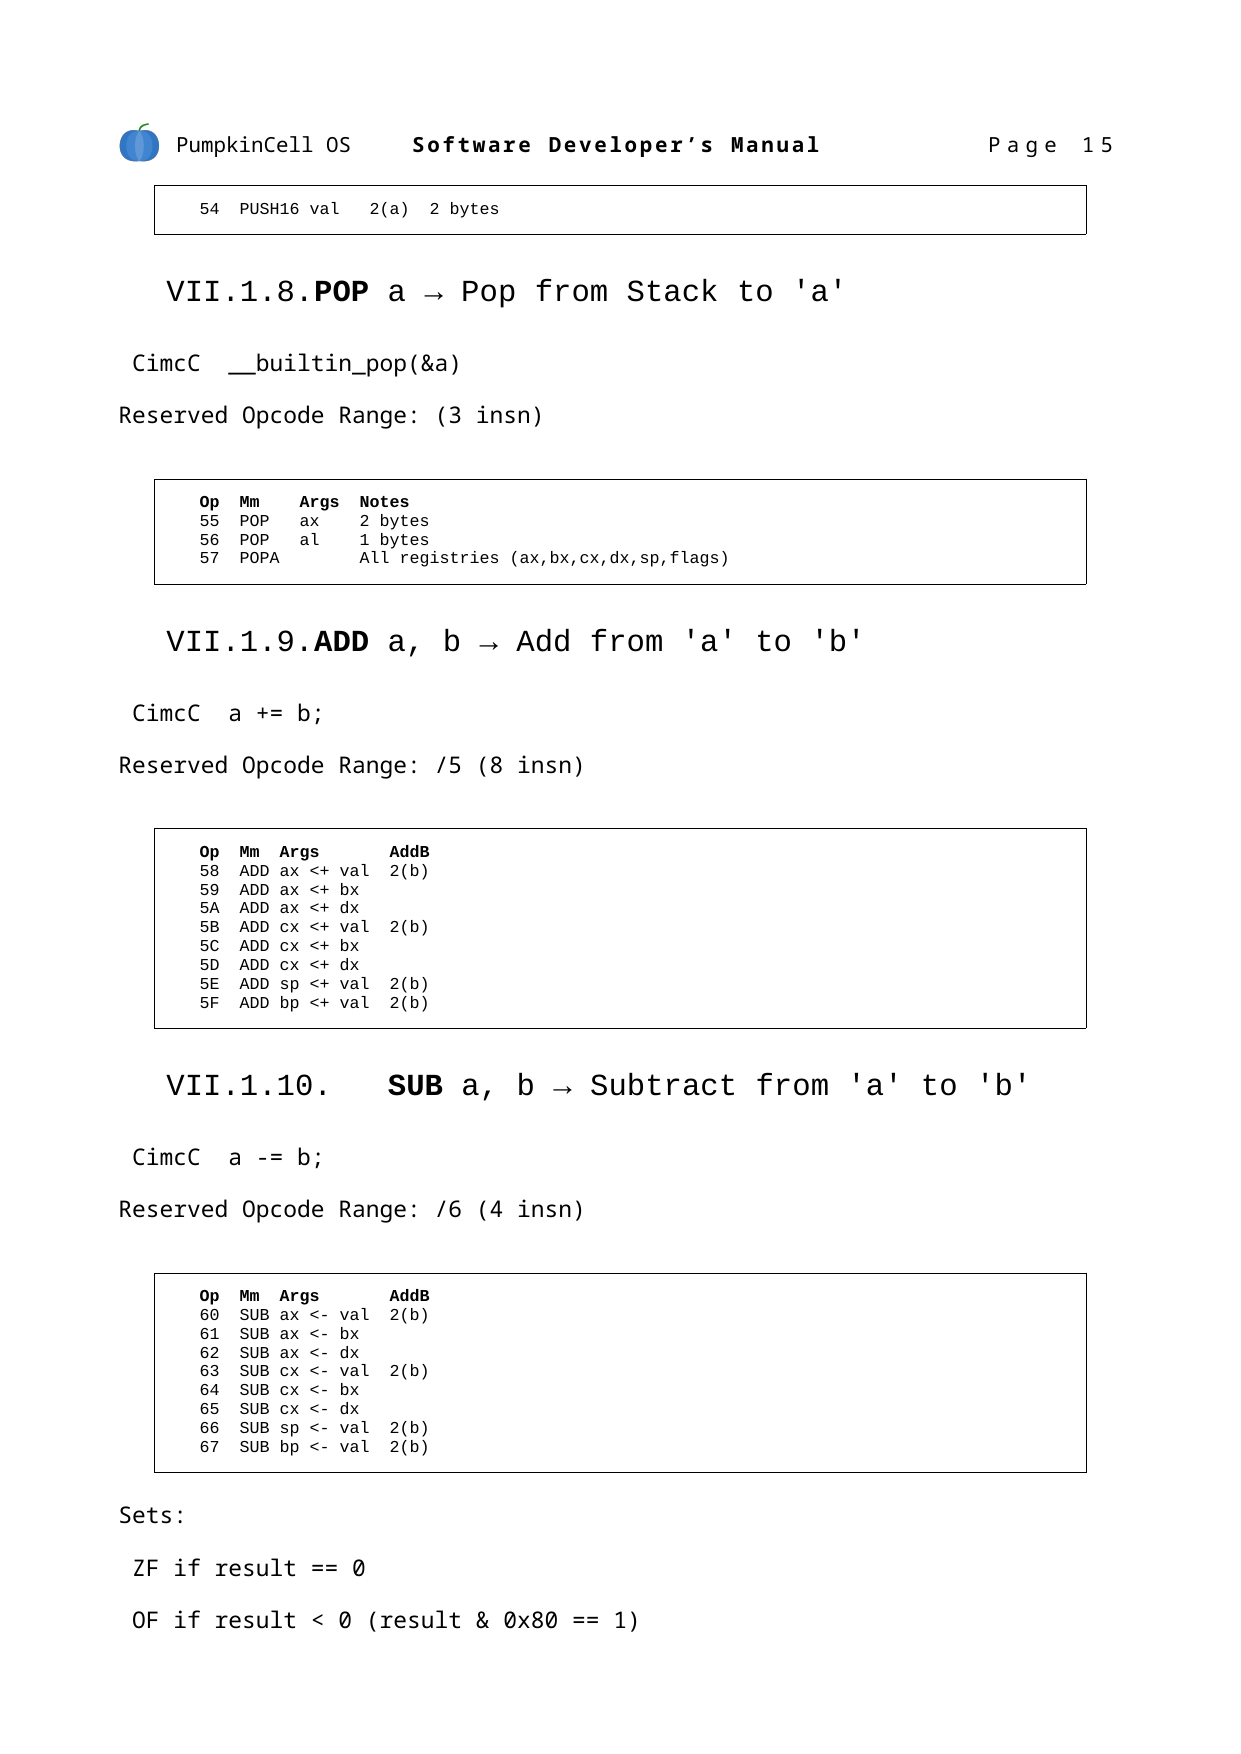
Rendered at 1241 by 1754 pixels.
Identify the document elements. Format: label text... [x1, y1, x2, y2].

text 61 SUB ax <- bx [155, 1310, 1086, 1329]
text 55 POP ax 2 bytes [155, 497, 1086, 516]
subtitle POP a → Pop from Stack to 'a' [166, 276, 1122, 311]
text CimcC a -= b; [118, 1141, 1122, 1172]
picture [115, 118, 164, 167]
text Op Mm Args AddB [155, 829, 1086, 847]
subtitle ADD a, b → Add from 'a' to 'b' [166, 626, 1122, 661]
text 54 PUSH16 val 2(a) 2 bytes [155, 186, 1086, 234]
text CimcC __builtin_pop(&a) [118, 347, 1122, 378]
subtitle SUB a, b → Subtract from 'a' to 'b' [166, 1070, 1122, 1105]
text OF if result < 0 (result & 0x80 == 1) [118, 1604, 1122, 1635]
text 64 SUB cx <- bx [155, 1367, 1086, 1386]
text ZF if result == 0 [118, 1552, 1122, 1583]
text 63 SUB cx <- val 2(b) [155, 1348, 1086, 1367]
text Reserved Opcode Range: /6 (4 insn) [118, 1193, 1122, 1224]
text 66 SUB sp <- val 2(b) [155, 1404, 1086, 1423]
text CimcC a += b; [118, 697, 1122, 728]
text 65 SUB cx <- dx [155, 1386, 1086, 1404]
text 57 POPA All registries (ax,bx,cx,dx,sp,flags) [155, 535, 1086, 584]
text 67 SUB bp <- val 2(b) [155, 1423, 1086, 1472]
text 5B ADD cx <+ val 2(b) [155, 904, 1086, 923]
text 62 SUB ax <- dx [155, 1329, 1086, 1348]
text 5E ADD sp <+ val 2(b) [155, 960, 1086, 979]
text Op Mm Args AddB [155, 1274, 1086, 1291]
text 59 ADD ax <+ bx [155, 866, 1086, 885]
text Op Mm Args Notes [155, 480, 1086, 497]
text 58 ADD ax <+ val 2(b) [155, 847, 1086, 866]
text 5F ADD bp <+ val 2(b) [155, 979, 1086, 1028]
text 56 POP al 1 bytes [155, 516, 1086, 535]
text 60 SUB ax <- val 2(b) [155, 1291, 1086, 1310]
text 5A ADD ax <+ dx [155, 885, 1086, 904]
text 5D ADD cx <+ dx [155, 941, 1086, 960]
text Reserved Opcode Range: /5 (8 insn) [118, 749, 1122, 780]
text 5C ADD cx <+ bx [155, 923, 1086, 941]
text Sets: [118, 1499, 1122, 1531]
text Reserved Opcode Range: (3 insn) [118, 399, 1122, 430]
